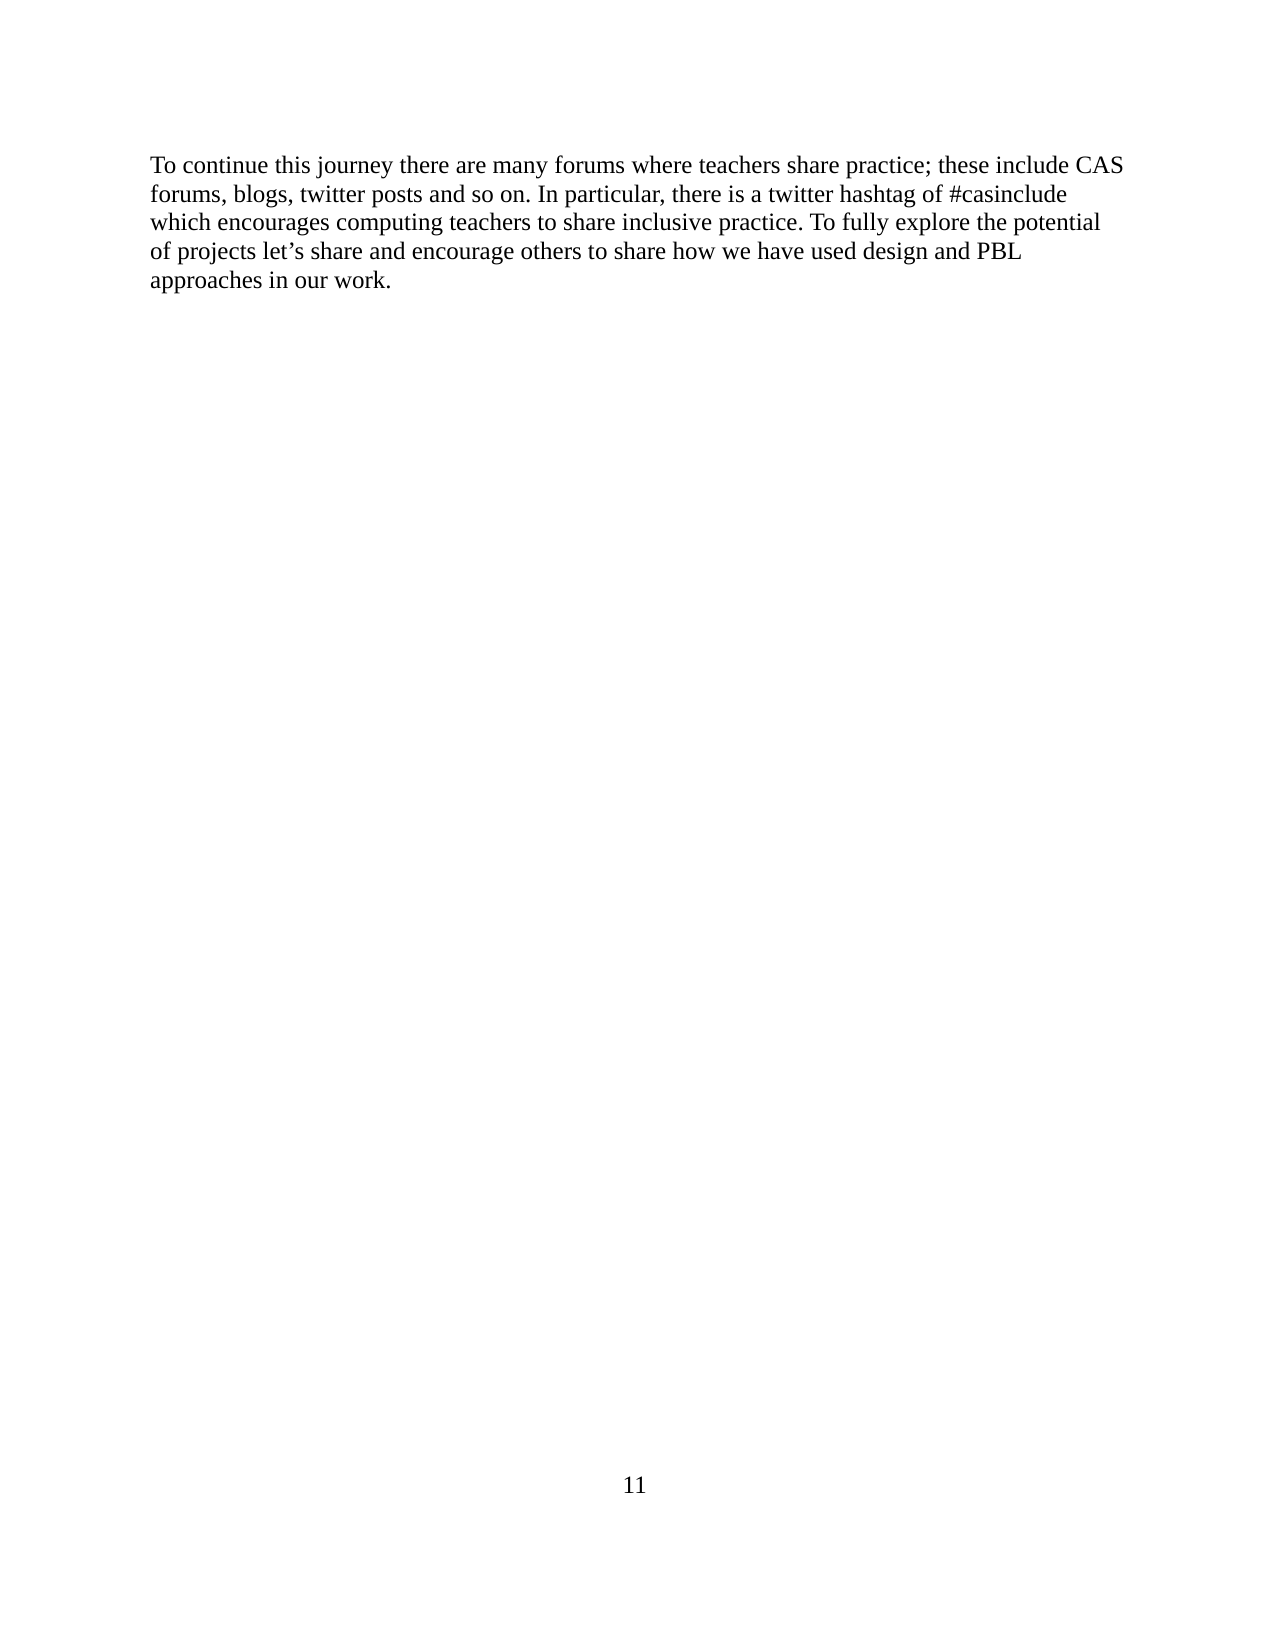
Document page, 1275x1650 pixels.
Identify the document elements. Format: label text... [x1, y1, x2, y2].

text To continue this journey there are many forums where teachers share practice; these include CAS forums, blogs, twitter posts and so on. In particular, there is a twitter hashtag of #casinclude which encourages computing teachers to share inclusive practice. To fully explore the potential of projects let’s share and encourage others to share how we have used design and PBL approaches in our work. [150, 150, 1125, 294]
